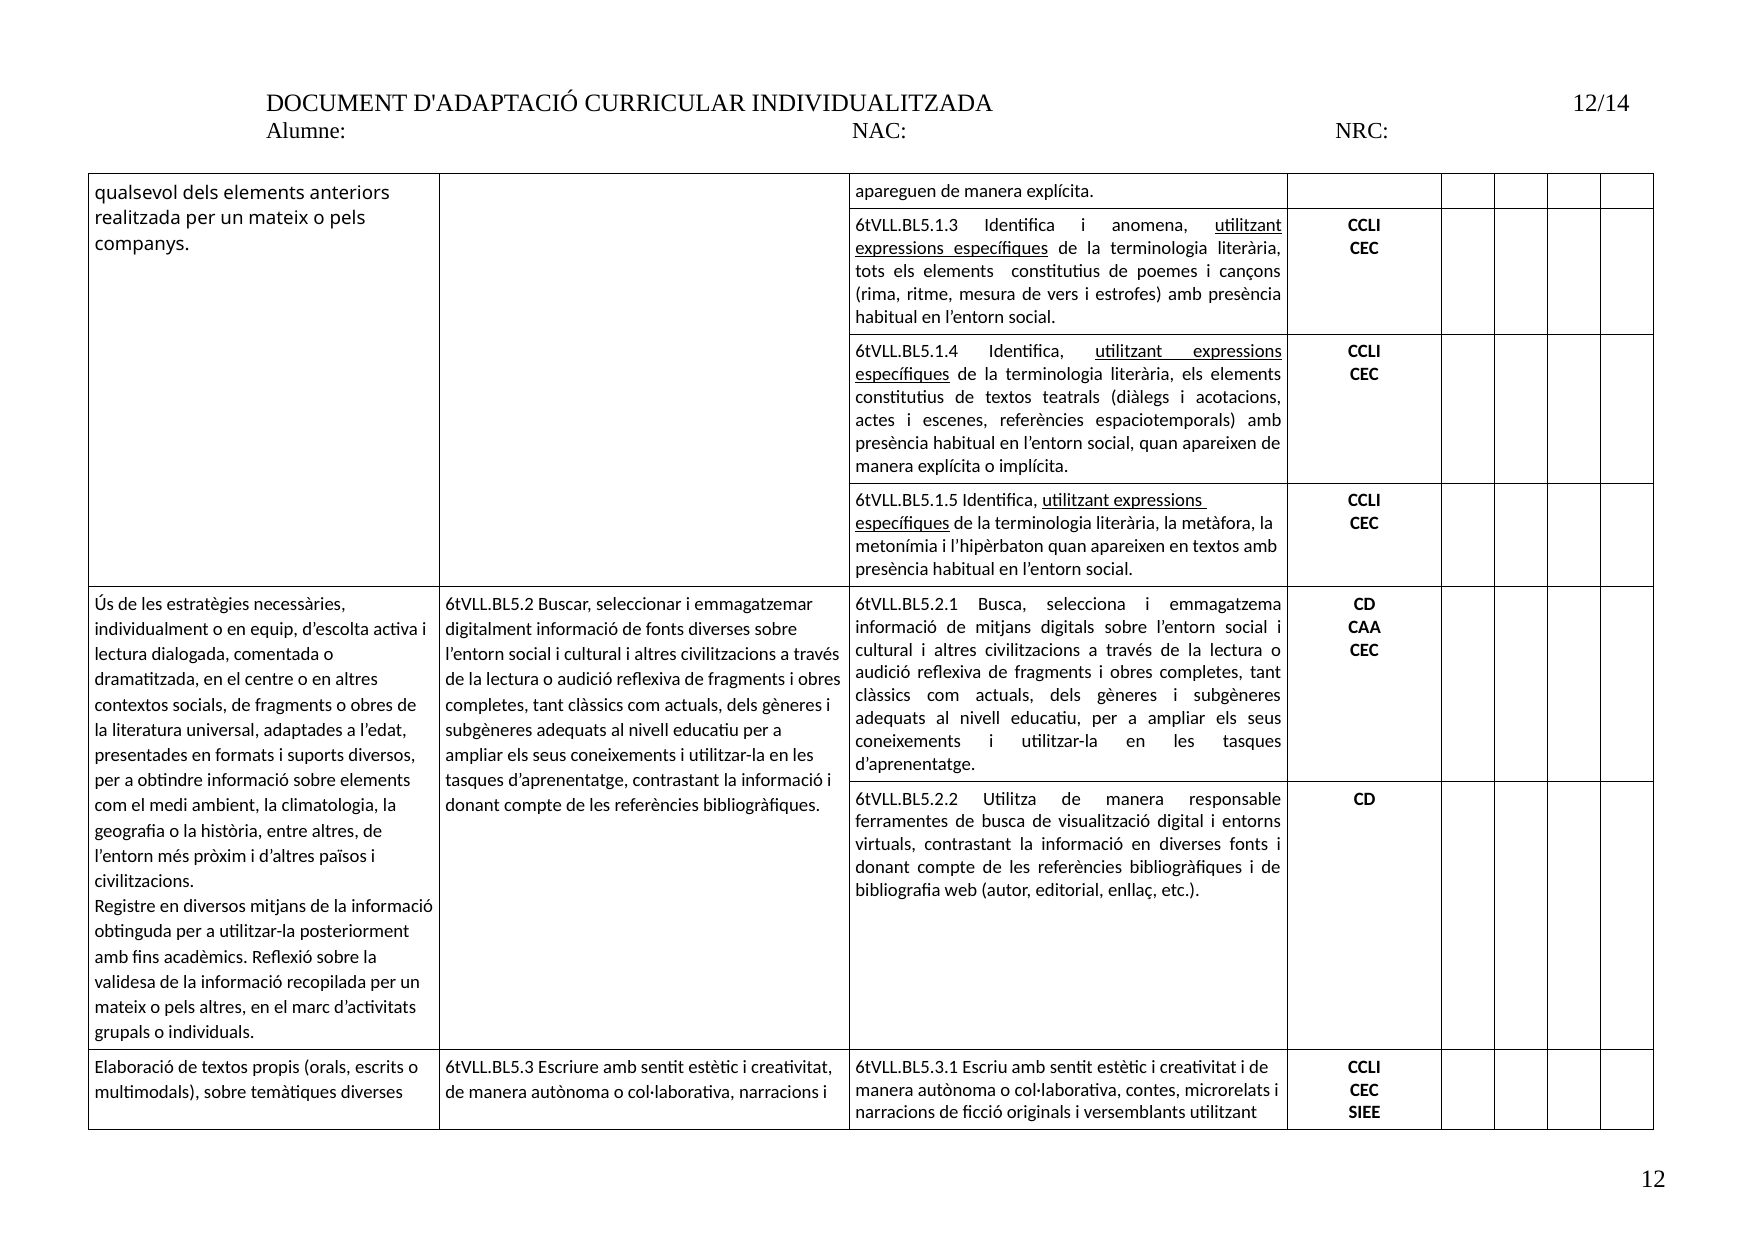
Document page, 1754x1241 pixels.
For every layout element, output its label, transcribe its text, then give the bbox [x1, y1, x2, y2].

table_cell 6tVLL.BL5.1.3 Identifica i anomena, utilitzant expressions específiques de la terminologia literària, tots els elements constitutius de poemes i cançons (rima, ritme, mesura de vers i estrofes) amb presència habitual en l’entorn social. [850, 209, 1287, 334]
table_cell [1601, 209, 1653, 334]
table_cell CCLI CEC SIEE [1288, 1050, 1441, 1129]
table_cell [1495, 484, 1547, 586]
table_cell 6tVLL.BL5.2.2 Utilitza de manera responsable ferramentes de busca de visualització digital i entorns virtuals, contrastant la informació en diverses fonts i donant compte de les referències bibliogràfiques i de bibliografia web (autor, editorial, enllaç, etc.). [850, 782, 1287, 1049]
table_cell [1495, 335, 1547, 483]
table_cell [1442, 782, 1494, 1049]
table_cell CCLI CEC [1288, 484, 1441, 586]
table_cell [1442, 335, 1494, 483]
table_cell [1548, 174, 1600, 208]
table_cell [1495, 1050, 1547, 1129]
table_cell 6tVLL.BL5.3.1 Escriu amb sentit estètic i creativitat i de manera autònoma o col·laborativa, contes, microrelats i narracions de ficció originals i versemblants utilitzant [850, 1050, 1287, 1129]
table_cell CCLI CEC [1288, 209, 1441, 334]
table_cell [1548, 335, 1600, 483]
table_cell [1601, 174, 1653, 208]
table_cell [1495, 209, 1547, 334]
table_cell 6tVLL.BL5.1.4 Identifica, utilitzant expressions específiques de la terminologia literària, els elements constitutius de textos teatrals (diàlegs i acotacions, actes i escenes, referències espaciotemporals) amb presència habitual en l’entorn social, quan apareixen de manera explícita o implícita. [850, 335, 1287, 483]
table_cell [1548, 209, 1600, 334]
table_cell [1495, 587, 1547, 781]
table_cell apareguen de manera explícita. [850, 174, 1287, 208]
table_cell [1601, 484, 1653, 586]
table_cell 6tVLL.BL5.2.1 Busca, selecciona i emmagatzema informació de mitjans digitals sobre l’entorn social i cultural i altres civilitzacions a través de la lectura o audició reflexiva de fragments i obres completes, tant clàssics com actuals, dels gèneres i subgèneres adequats al nivell educatiu, per a ampliar els seus coneixements i utilitzar-la en les tasques d’aprenentatge. [850, 587, 1287, 781]
table_cell [1601, 335, 1653, 483]
table_cell [1442, 587, 1494, 781]
table_cell [1548, 484, 1600, 586]
table_cell [1548, 782, 1600, 1049]
table_cell CD CAA CEC [1288, 587, 1441, 781]
table_cell [1495, 174, 1547, 208]
table_cell [1601, 1050, 1653, 1129]
table_cell [1442, 484, 1494, 586]
table_cell 6tVLL.BL5.3 Escriure amb sentit estètic i creativitat, de manera autònoma o col·laborativa, narracions i [440, 1050, 849, 1129]
table_cell [1548, 587, 1600, 781]
table_cell 6tVLL.BL5.2 Buscar, seleccionar i emmagatzemar digitalment informació de fonts diverses sobre l’entorn social i cultural i altres civilitzacions a través de la lectura o audició reflexiva de fragments i obres completes, tant clàssics com actuals, dels gèneres i subgèneres adequats al nivell educatiu per a ampliar els seus coneixements i utilitzar-la en les tasques d’aprenentatge, contrastant la informació i donant compte de les referències bibliogràfiques. [440, 587, 849, 1049]
table_cell [1601, 782, 1653, 1049]
table_cell [1495, 782, 1547, 1049]
table_cell 6tVLL.BL5.1.5 Identifica, utilitzant expressions específiques de la terminologia literària, la metàfora, la metonímia i l’hipèrbaton quan apareixen en textos amb presència habitual en l’entorn social. [850, 484, 1287, 586]
table_cell qualsevol dels elements anteriors realitzada per un mateix o pels companys. [89, 174, 439, 586]
table_cell Elaboració de textos propis (orals, escrits o multimodals), sobre temàtiques diverses [89, 1050, 439, 1129]
table_cell [1442, 174, 1494, 208]
table_cell [1548, 1050, 1600, 1129]
table_cell CD [1288, 782, 1441, 1049]
table_cell [440, 174, 849, 586]
table_cell CCLI CEC [1288, 335, 1441, 483]
table_cell [1601, 587, 1653, 781]
table_cell Ús de les estratègies necessàries, individualment o en equip, d’escolta activa i lectura dialogada, comentada o dramatitzada, en el centre o en altres contextos socials, de fragments o obres de la literatura universal, adaptades a l’edat, presentades en formats i suports diversos, per a obtindre informació sobre elements com el medi ambient, la climatologia, la geografia o la història, entre altres, de l’entorn més pròxim i d’altres països i civilitzacions. Registre en diversos mitjans de la informació obtinguda per a utilitzar-la posteriorment amb fins acadèmics. Reflexió sobre la validesa de la informació recopilada per un mateix o pels altres, en el marc d’activitats grupals o individuals. [89, 587, 439, 1049]
table_cell [1442, 209, 1494, 334]
table_cell [1442, 1050, 1494, 1129]
table_cell [1288, 174, 1441, 208]
